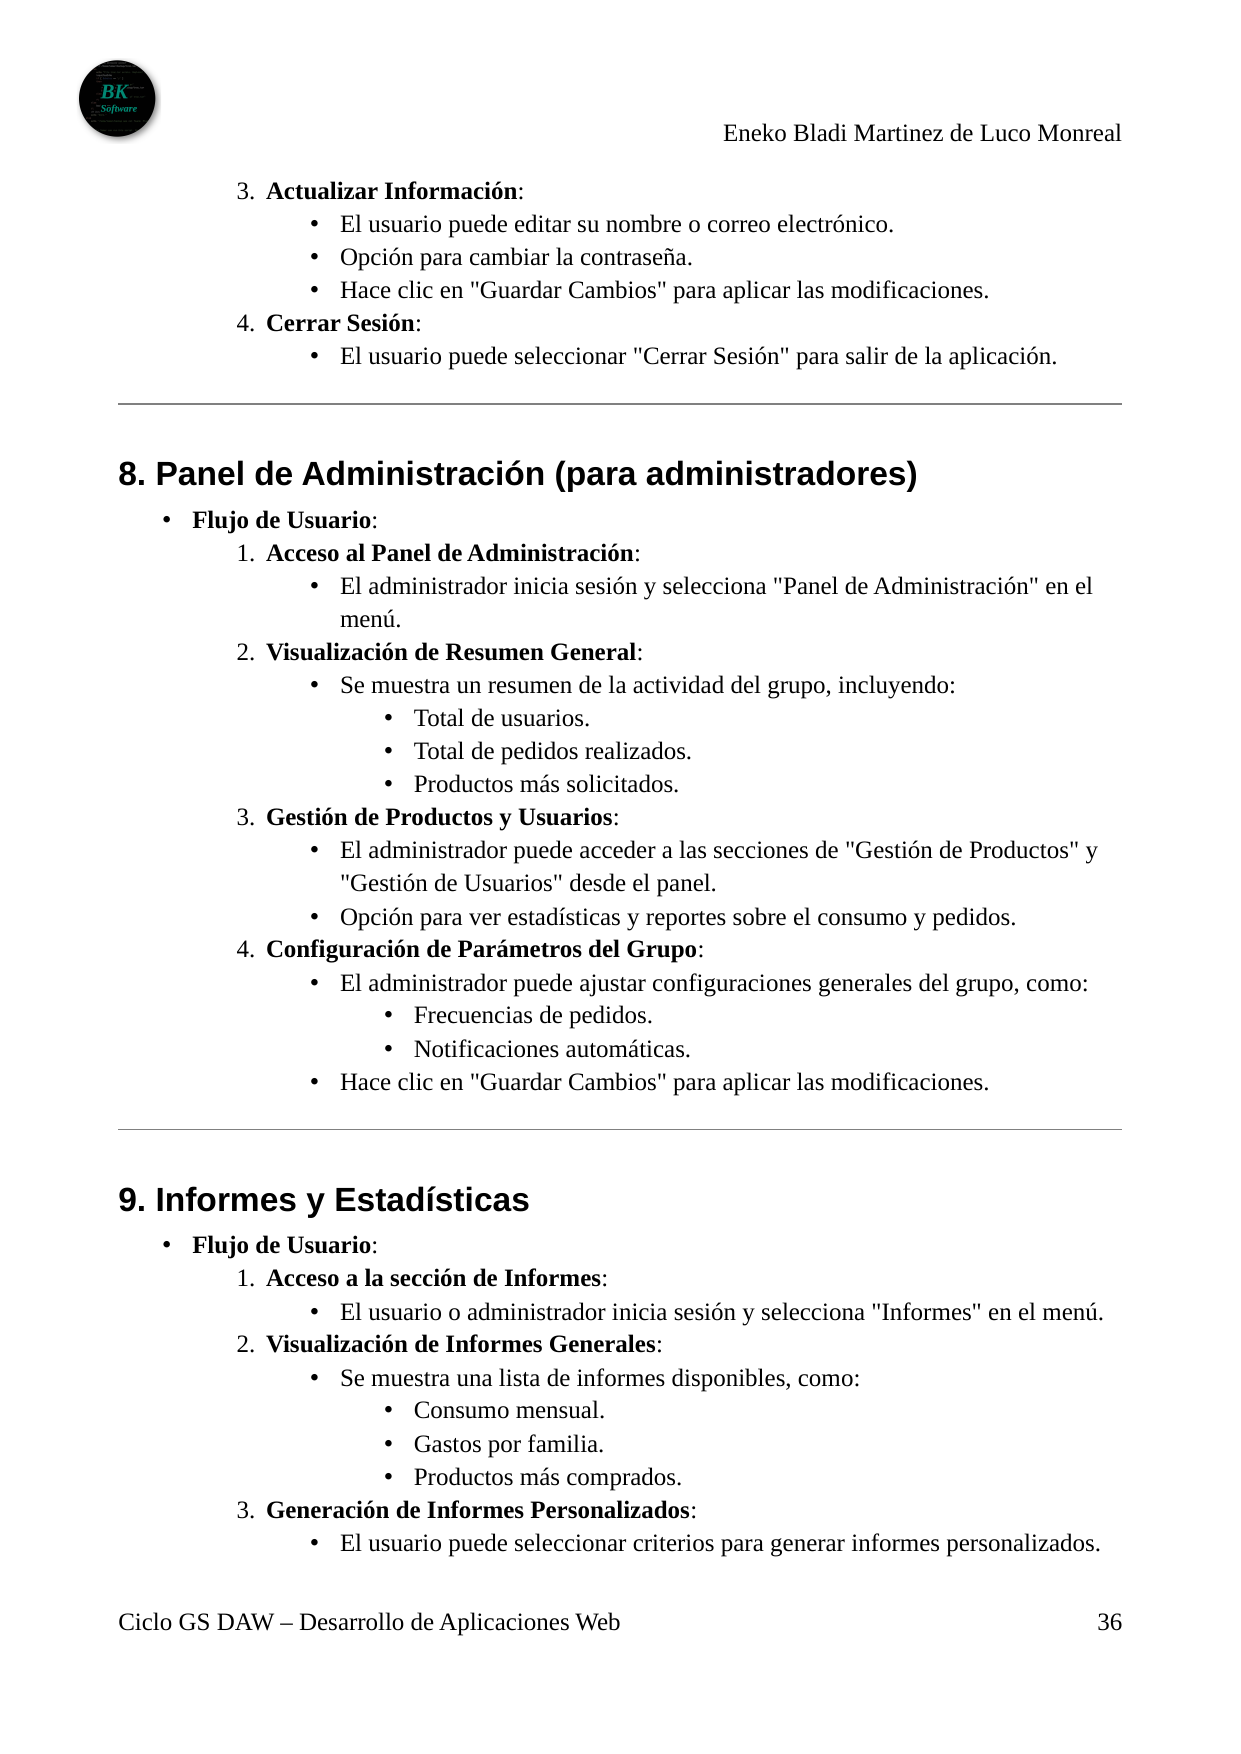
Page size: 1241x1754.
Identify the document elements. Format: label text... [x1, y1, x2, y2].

list El administrador puede ajustar configuraciones generales del grupo, como: [310, 968, 1122, 996]
list El administrador inicia sesión y selecciona "Panel de Administración" en el menú. [310, 571, 1122, 633]
list Visualización de Resumen General: [236, 637, 1122, 666]
list Generación de Informes Personalizados: [236, 1495, 1122, 1523]
list El usuario puede seleccionar "Cerrar Sesión" para salir de la aplicación. [310, 341, 1122, 370]
picture [76, 58, 162, 144]
list El usuario puede seleccionar criterios para generar informes personalizados. [310, 1528, 1122, 1556]
list Flujo de Usuario: [162, 1231, 1122, 1259]
list Consumo mensual. [384, 1396, 1122, 1424]
list Gastos por familia. [384, 1429, 1122, 1457]
list El usuario o administrador inicia sesión y selecciona "Informes" en el menú. [310, 1297, 1122, 1325]
subtitle 9. Informes y Estadísticas [118, 1179, 1122, 1218]
list Opción para cambiar la contraseña. [310, 242, 1122, 271]
list Productos más comprados. [384, 1462, 1122, 1490]
list Gestión de Productos y Usuarios: [236, 802, 1122, 831]
list Total de pedidos realizados. [384, 736, 1122, 765]
list Productos más solicitados. [384, 769, 1122, 798]
list Se muestra una lista de informes disponibles, como: [310, 1363, 1122, 1391]
list Acceso a la sección de Informes: [236, 1263, 1122, 1292]
list Hace clic en "Guardar Cambios" para aplicar las modificaciones. [310, 1067, 1122, 1095]
list Se muestra un resumen de la actividad del grupo, incluyendo: [310, 670, 1122, 699]
list Total de usuarios. [384, 703, 1122, 732]
list Flujo de Usuario: [162, 505, 1122, 534]
list Acceso al Panel de Administración: [236, 538, 1122, 567]
list Cerrar Sesión: [236, 308, 1122, 337]
list Visualización de Informes Generales: [236, 1329, 1122, 1358]
list Frecuencias de pedidos. [384, 1001, 1122, 1029]
list Configuración de Parámetros del Grupo: [236, 934, 1122, 963]
list Notificaciones automáticas. [384, 1034, 1122, 1062]
list Opción para ver estadísticas y reportes sobre el consumo y pedidos. [310, 902, 1122, 930]
list Actualizar Información: [236, 176, 1122, 205]
list El usuario puede editar su nombre o correo electrónico. [310, 209, 1122, 238]
list El administrador puede acceder a las secciones de "Gestión de Productos" y "Gestión de Usuarios" desde el panel. [310, 836, 1122, 897]
list Hace clic en "Guardar Cambios" para aplicar las modificaciones. [310, 275, 1122, 304]
subtitle 8. Panel de Administración (para administradores) [118, 454, 1122, 493]
